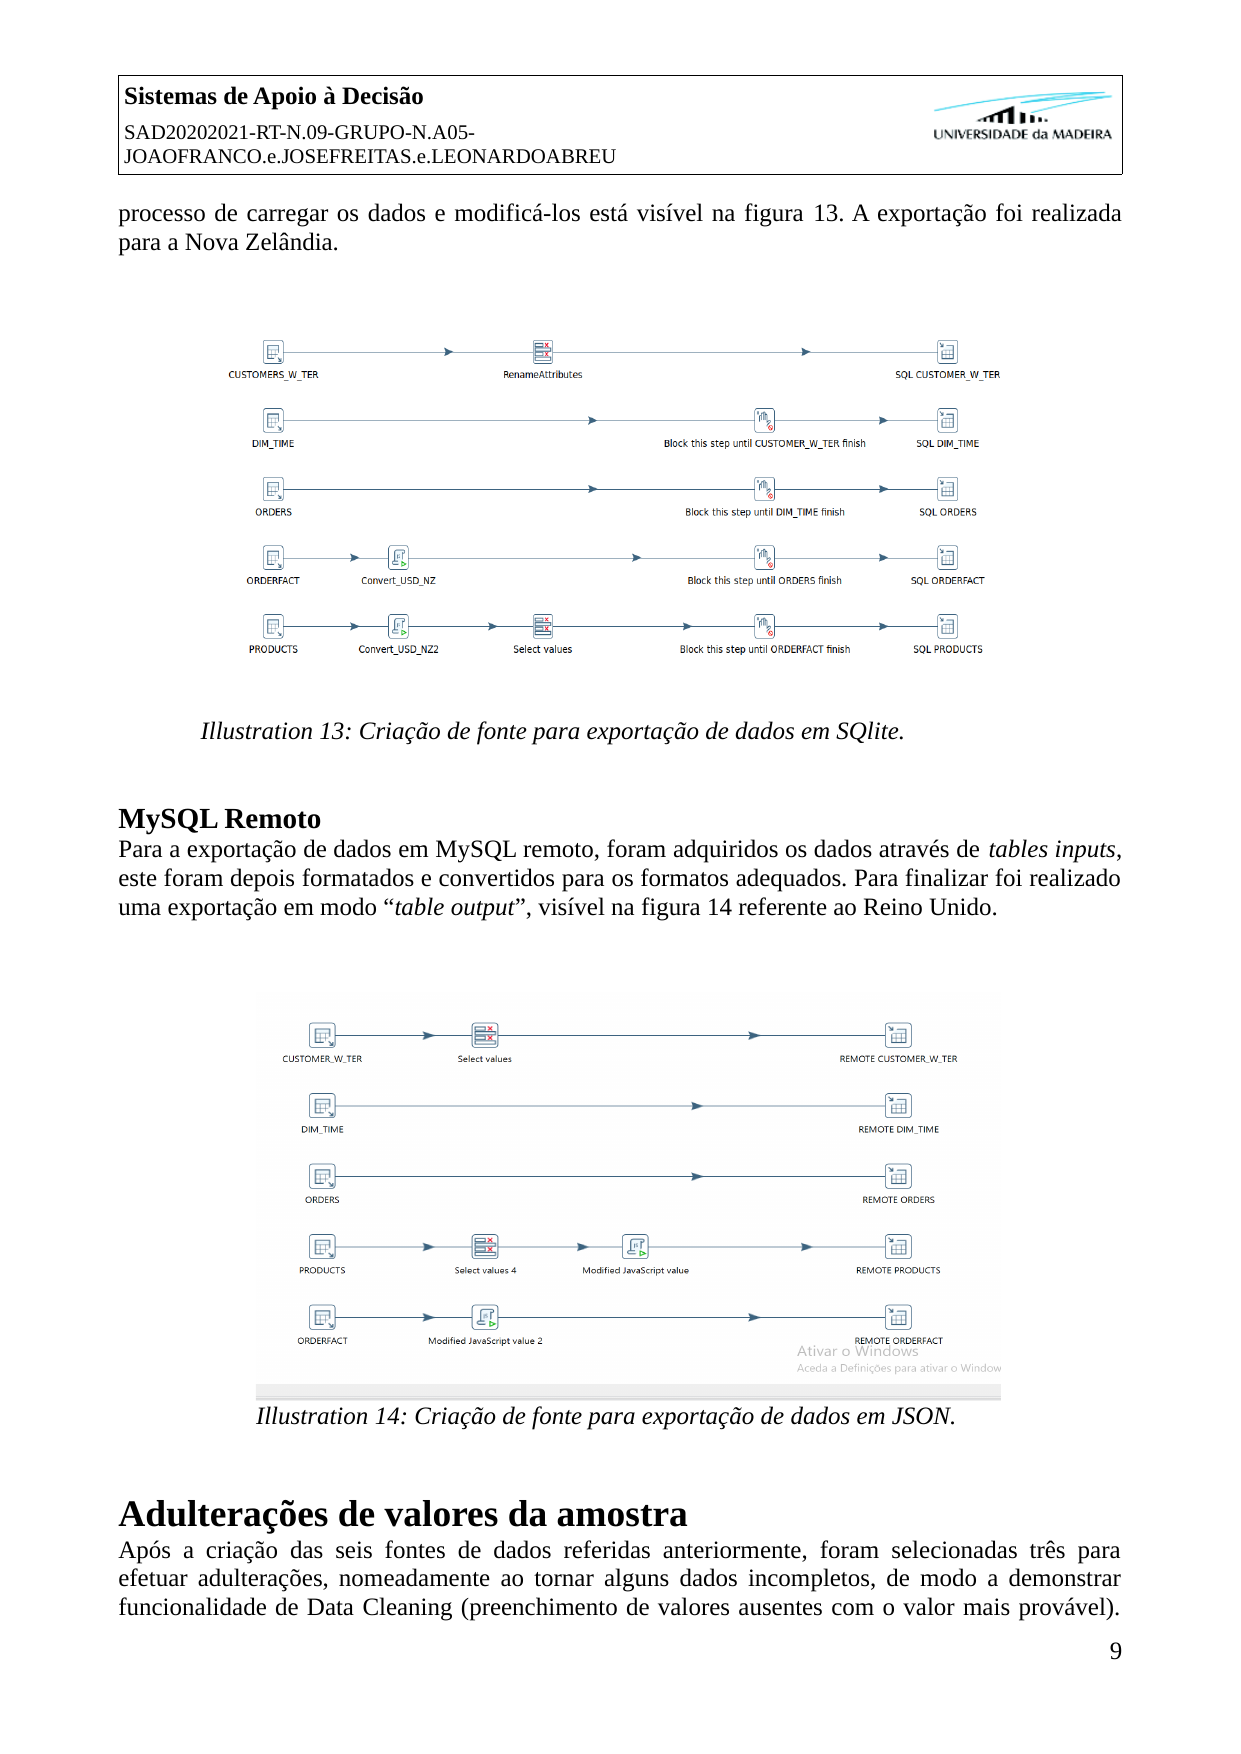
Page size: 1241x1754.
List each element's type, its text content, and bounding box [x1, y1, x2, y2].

text Após a criação das seis fontes de dados referidas anteriormente, foram selecionadas três para efetuar adulterações, nomeadamente ao tornar alguns dados incompletos, de modo a demonstrar funcionalidade de Data Cleaning (preenchimento de valores ausentes com o valor mais provável). [118, 1535, 1122, 1621]
text processo de carregar os dados e modificá-los está visível na figura 13. A exportação foi realizada para a Nova Zelândia. [118, 198, 1122, 256]
text Para a exportação de dados em MySQL remoto, foram adquiridos os dados através de tables inputs, este foram depois formatados e convertidos para os formatos adequados. Para finalizar foi realizado uma exportação em modo “table output”, visível na figura 14 referente ao Reino Unido. [118, 834, 1122, 921]
picture [919, 80, 1120, 146]
subtitle MySQL Remoto [118, 801, 1122, 834]
picture [372, 992, 1001, 1401]
text Illustration 14: Criação de fonte para exportação de dados em JSON. [256, 993, 1001, 1429]
picture [200, 296, 1048, 711]
subtitle Adulterações de valores da amostra [118, 1492, 1122, 1535]
text Illustration 13: Criação de fonte para exportação de dados em SQlite. [200, 711, 1048, 745]
